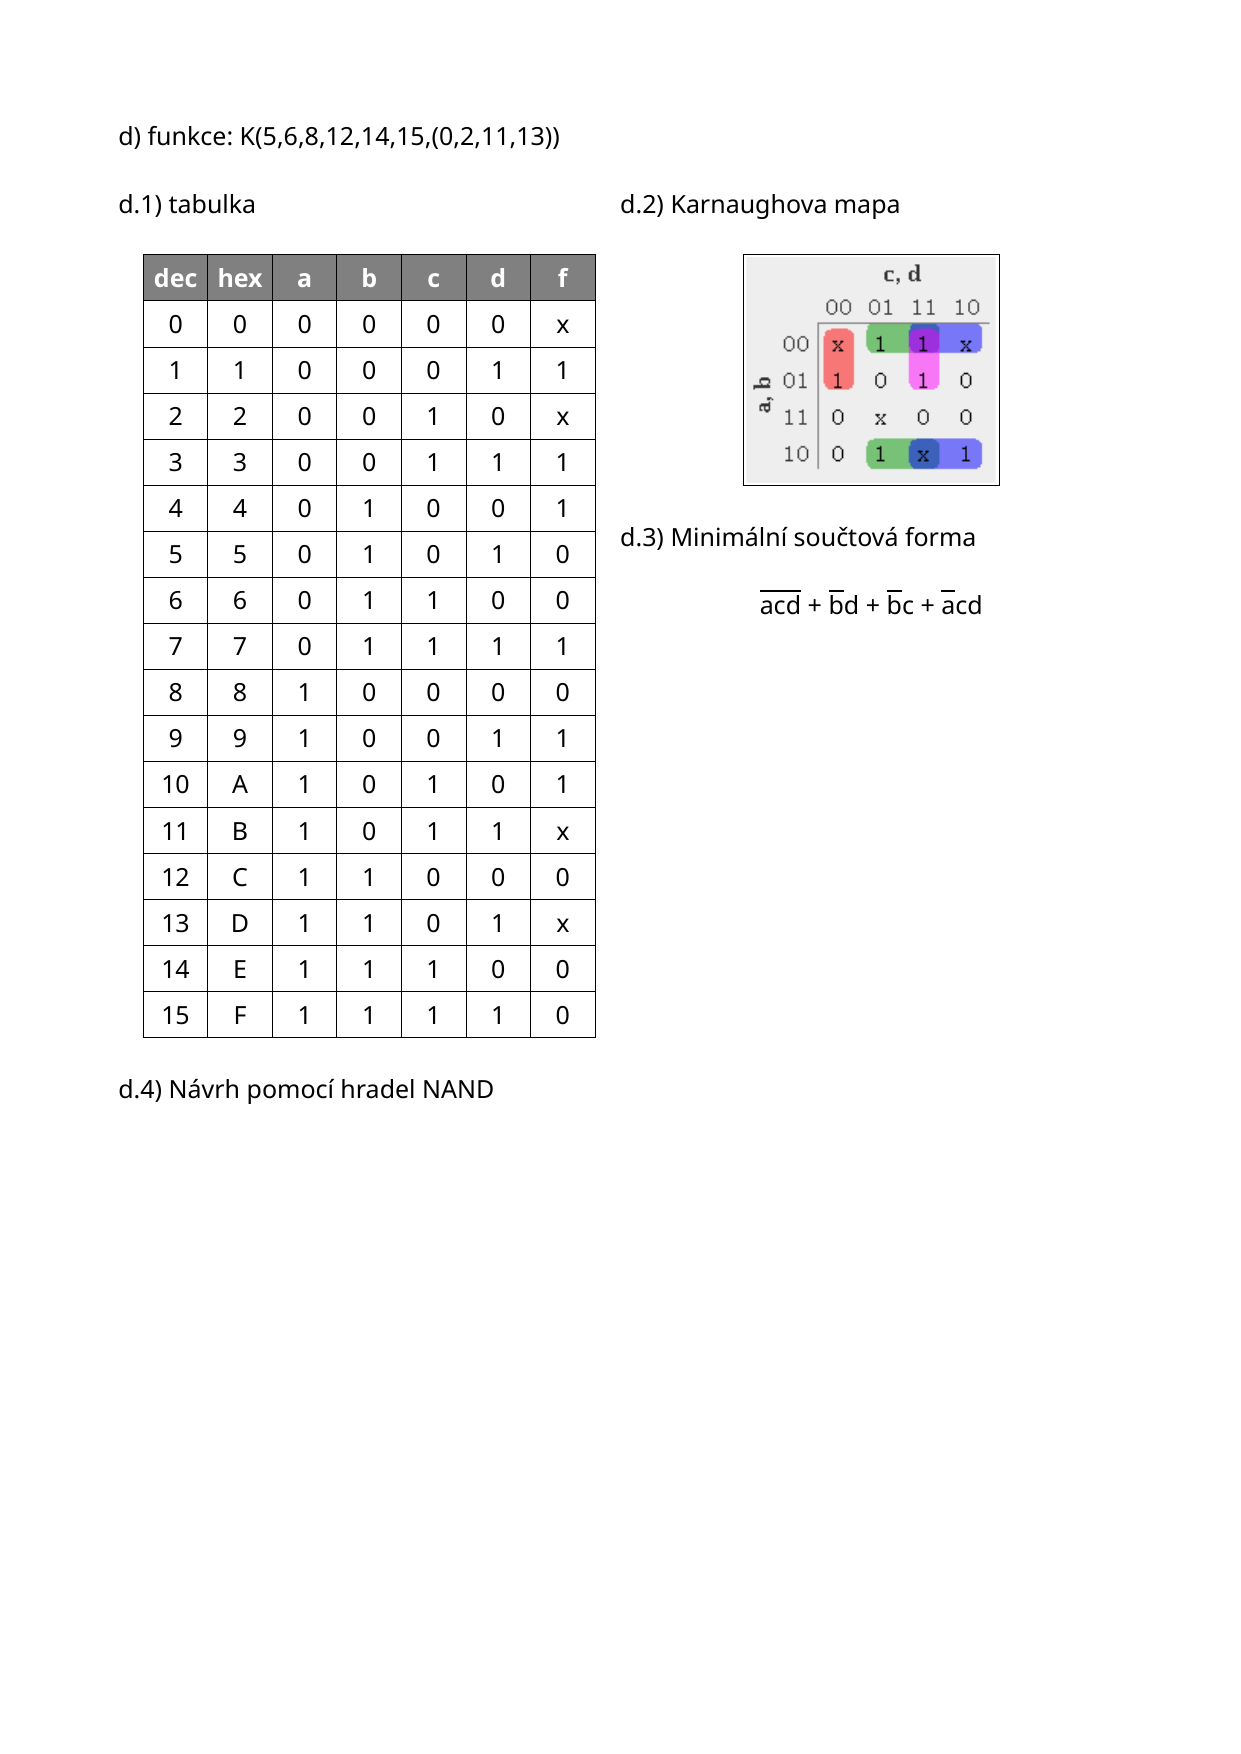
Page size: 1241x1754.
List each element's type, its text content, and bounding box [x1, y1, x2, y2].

table_cell 0 [337, 348, 401, 392]
table_cell 0 [337, 808, 401, 853]
table_cell 0 [337, 394, 401, 438]
table_cell 11 [144, 808, 207, 853]
table_cell 0 [467, 670, 530, 715]
table_cell 1 [273, 762, 336, 807]
table_cell 0 [208, 301, 272, 346]
table_cell 1 [273, 854, 336, 899]
table_cell 1 [273, 808, 336, 853]
table_cell 0 [402, 532, 466, 577]
table_cell 1 [402, 578, 466, 623]
table_cell x [531, 900, 595, 945]
table_cell 0 [402, 900, 466, 945]
table_header dec [144, 255, 207, 300]
table_header d.2) Karnaughova mapa d.3) Minimální součtová forma acd + bd + bc + acd [620, 186, 1122, 1038]
text d) funkce: K(5,6,8,12,14,15,(0,2,11,13)) [118, 118, 1122, 152]
table_header f [531, 255, 595, 300]
table_cell 5 [208, 532, 272, 577]
table_cell 1 [337, 486, 401, 531]
table_cell 0 [273, 440, 336, 484]
table_cell 5 [144, 532, 207, 577]
table_cell 1 [467, 716, 530, 761]
table_cell 0 [337, 440, 401, 484]
table_cell x [531, 394, 595, 438]
table_cell 1 [273, 670, 336, 715]
table_cell 1 [402, 992, 466, 1037]
table_cell A [208, 762, 272, 807]
table_cell 0 [467, 762, 530, 807]
table_cell 0 [273, 301, 336, 346]
table_cell 1 [273, 716, 336, 761]
table_cell 1 [531, 716, 595, 761]
table_cell 0 [337, 670, 401, 715]
table_header a [273, 255, 336, 300]
table_cell 1 [144, 348, 207, 392]
table_cell 1 [337, 578, 401, 623]
table_header c [402, 255, 466, 300]
table_cell 1 [402, 946, 466, 991]
table_cell 3 [208, 440, 272, 484]
table_cell B [208, 808, 272, 853]
table_cell D [208, 900, 272, 945]
table_cell 2 [144, 394, 207, 438]
table_cell 7 [208, 624, 272, 669]
table_cell 1 [467, 348, 530, 392]
table_cell 0 [531, 992, 595, 1037]
table_cell 1 [531, 486, 595, 531]
table_cell 1 [531, 624, 595, 669]
table_cell 4 [208, 486, 272, 531]
table_cell 8 [144, 670, 207, 715]
table_cell 1 [467, 992, 530, 1037]
table_cell 6 [144, 578, 207, 623]
table_cell x [531, 808, 595, 853]
table_cell 0 [273, 624, 336, 669]
table_cell 9 [144, 716, 207, 761]
table_cell 1 [337, 992, 401, 1037]
table_cell F [208, 992, 272, 1037]
table_cell 0 [402, 716, 466, 761]
table_cell 0 [273, 532, 336, 577]
table_cell 0 [402, 348, 466, 392]
table_cell 6 [208, 578, 272, 623]
table_cell 0 [467, 394, 530, 438]
table_cell 1 [273, 900, 336, 945]
table_header d [467, 255, 530, 300]
table_cell 1 [467, 624, 530, 669]
table_cell 1 [337, 854, 401, 899]
table_cell x [531, 301, 595, 346]
picture [746, 257, 996, 483]
table_cell 0 [467, 486, 530, 531]
table_cell 1 [208, 348, 272, 392]
table_cell C [208, 854, 272, 899]
table_cell 1 [402, 762, 466, 807]
table_cell 1 [467, 808, 530, 853]
table_cell 10 [144, 762, 207, 807]
table_cell 1 [337, 532, 401, 577]
table_cell 0 [467, 301, 530, 346]
table_cell 1 [337, 900, 401, 945]
table_cell 4 [144, 486, 207, 531]
table_cell 0 [402, 486, 466, 531]
table_cell 1 [402, 624, 466, 669]
table_cell 1 [467, 532, 530, 577]
table_cell 1 [467, 900, 530, 945]
table_cell 12 [144, 854, 207, 899]
table_cell 0 [531, 670, 595, 715]
table_cell 1 [402, 394, 466, 438]
table_cell 0 [337, 762, 401, 807]
table_cell 13 [144, 900, 207, 945]
table_header b [337, 255, 401, 300]
table_cell 1 [467, 440, 530, 484]
table_cell 1 [337, 624, 401, 669]
table_header hex [208, 255, 272, 300]
table_cell 1 [531, 762, 595, 807]
text d.4) Návrh pomocí hradel NAND [118, 1072, 1122, 1106]
table_cell 0 [531, 946, 595, 991]
table_cell 1 [402, 808, 466, 853]
table_cell 1 [273, 992, 336, 1037]
table_cell 0 [467, 578, 530, 623]
table_cell 0 [402, 301, 466, 346]
table_cell 0 [531, 532, 595, 577]
table_cell 0 [144, 301, 207, 346]
table_cell 0 [337, 301, 401, 346]
table_cell 1 [531, 440, 595, 484]
table_cell 1 [337, 946, 401, 991]
table_cell 0 [402, 670, 466, 715]
table_cell 0 [337, 716, 401, 761]
table_cell 0 [273, 348, 336, 392]
table_cell 1 [273, 946, 336, 991]
table_cell 3 [144, 440, 207, 484]
table_cell E [208, 946, 272, 991]
table_cell 0 [531, 854, 595, 899]
table_cell 0 [402, 854, 466, 899]
table_cell 1 [402, 440, 466, 484]
table_cell 0 [273, 394, 336, 438]
table_cell 0 [273, 486, 336, 531]
table_cell 2 [208, 394, 272, 438]
table_header d.1) tabulka [118, 186, 620, 1038]
table_cell 0 [467, 854, 530, 899]
table_cell 15 [144, 992, 207, 1037]
table_cell 8 [208, 670, 272, 715]
table_cell 14 [144, 946, 207, 991]
table_cell 0 [467, 946, 530, 991]
table_cell 1 [531, 348, 595, 392]
table_cell 0 [273, 578, 336, 623]
table_cell 7 [144, 624, 207, 669]
table_cell 0 [531, 578, 595, 623]
table_cell 9 [208, 716, 272, 761]
